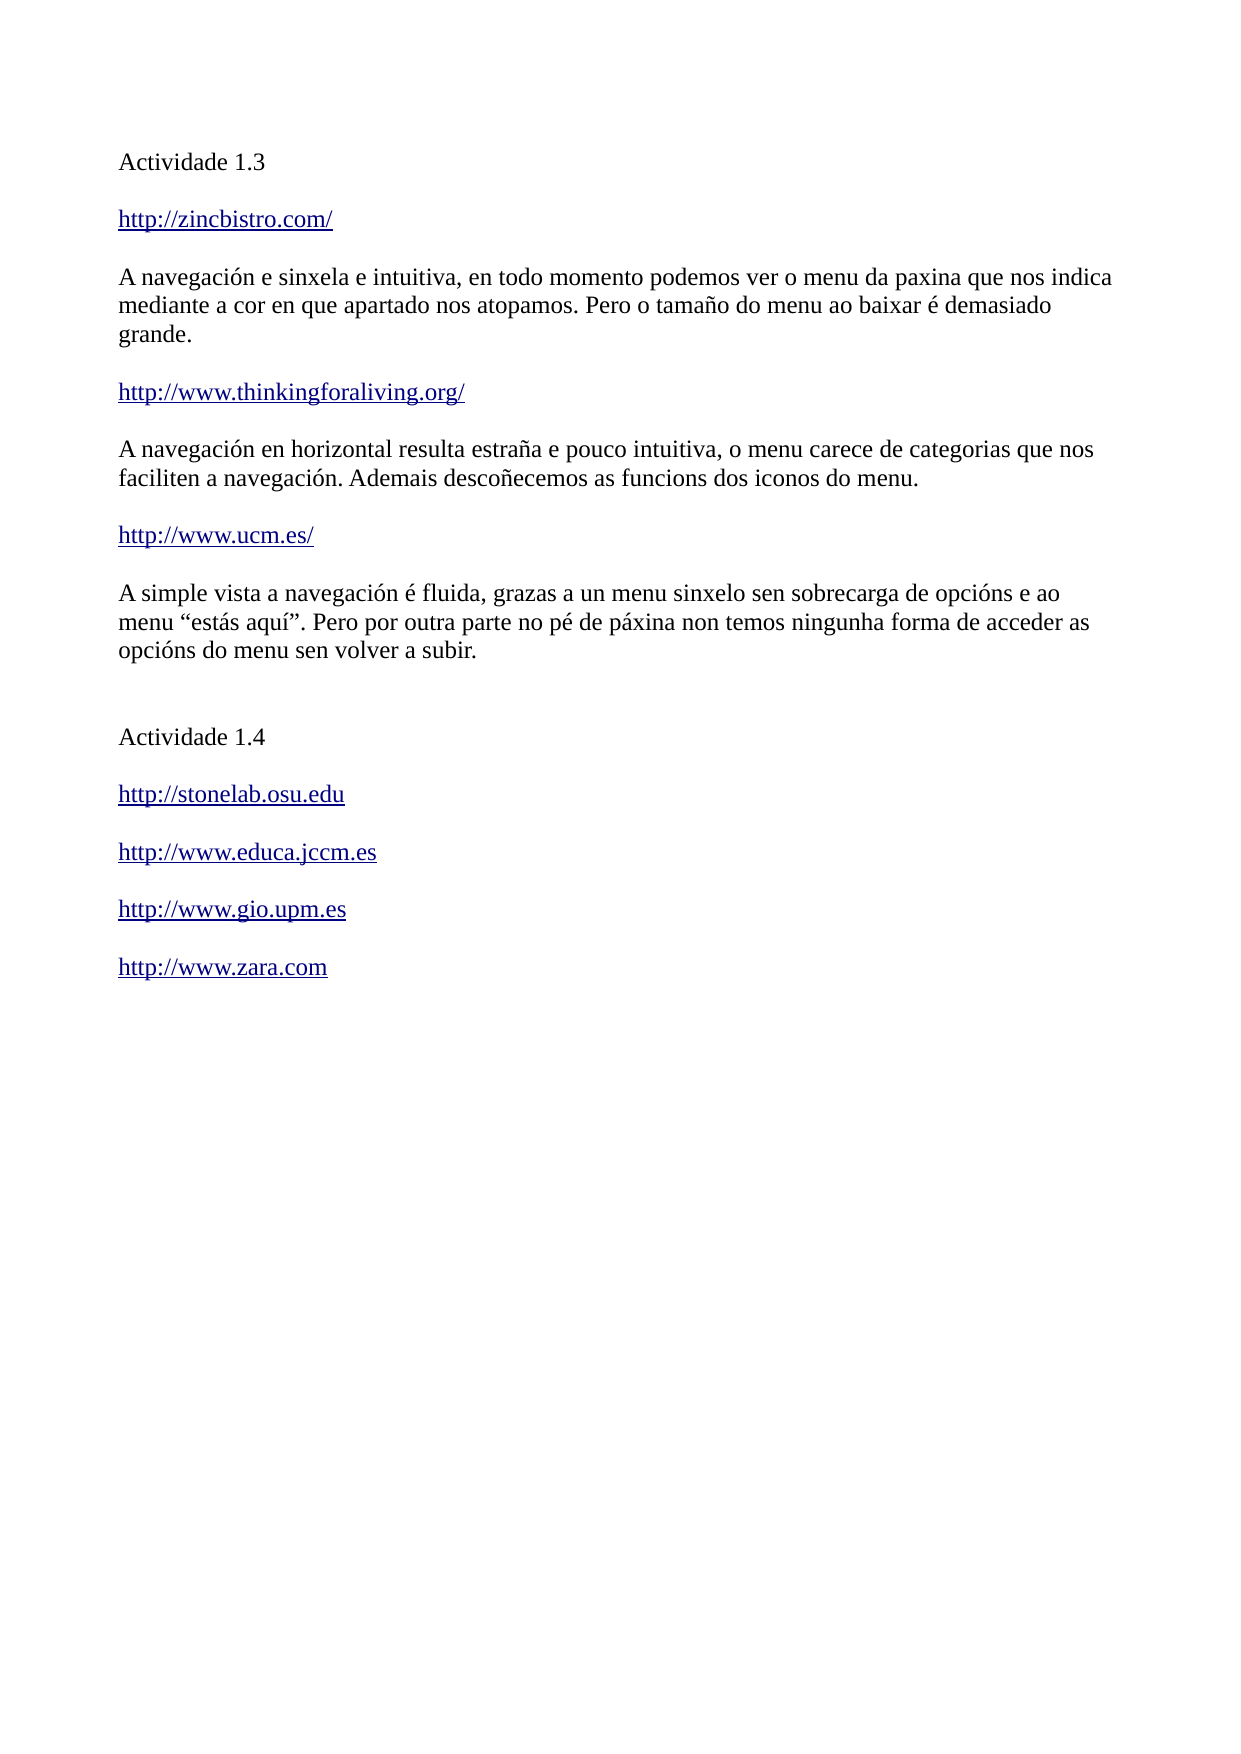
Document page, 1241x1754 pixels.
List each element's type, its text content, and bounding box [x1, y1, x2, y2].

text A navegación e sinxela e intuitiva, en todo momento podemos ver o menu da paxina que nos indica mediante a cor en que apartado nos atopamos. Pero o tamaño do menu ao baixar é demasiado grande. [118, 262, 1122, 348]
text http://www.ucm.es/ [118, 521, 1122, 549]
text A simple vista a navegación é fluida, grazas a un menu sinxelo sen sobrecarga de opcións e ao menu “estás aquí”. Pero por outra parte no pé de páxina non temos ningunha forma de acceder as opcións do menu sen volver a subir. [118, 578, 1122, 664]
text http://www.educa.jccm.es [118, 837, 1122, 866]
text http://www.thinkingforaliving.org/ [118, 377, 1122, 406]
text http://www.gio.upm.es [118, 894, 1122, 923]
text http://stonelab.osu.edu [118, 779, 1122, 808]
text A navegación en horizontal resulta estraña e pouco intuitiva, o menu carece de categorias que nos faciliten a navegación. Ademais descoñecemos as funcions dos iconos do menu. [118, 434, 1122, 492]
text Actividade 1.4 [118, 722, 1122, 751]
text http://www.zara.com [118, 952, 1122, 981]
text http://zincbistro.com/ [118, 204, 1122, 233]
text Actividade 1.3 [118, 147, 1122, 176]
